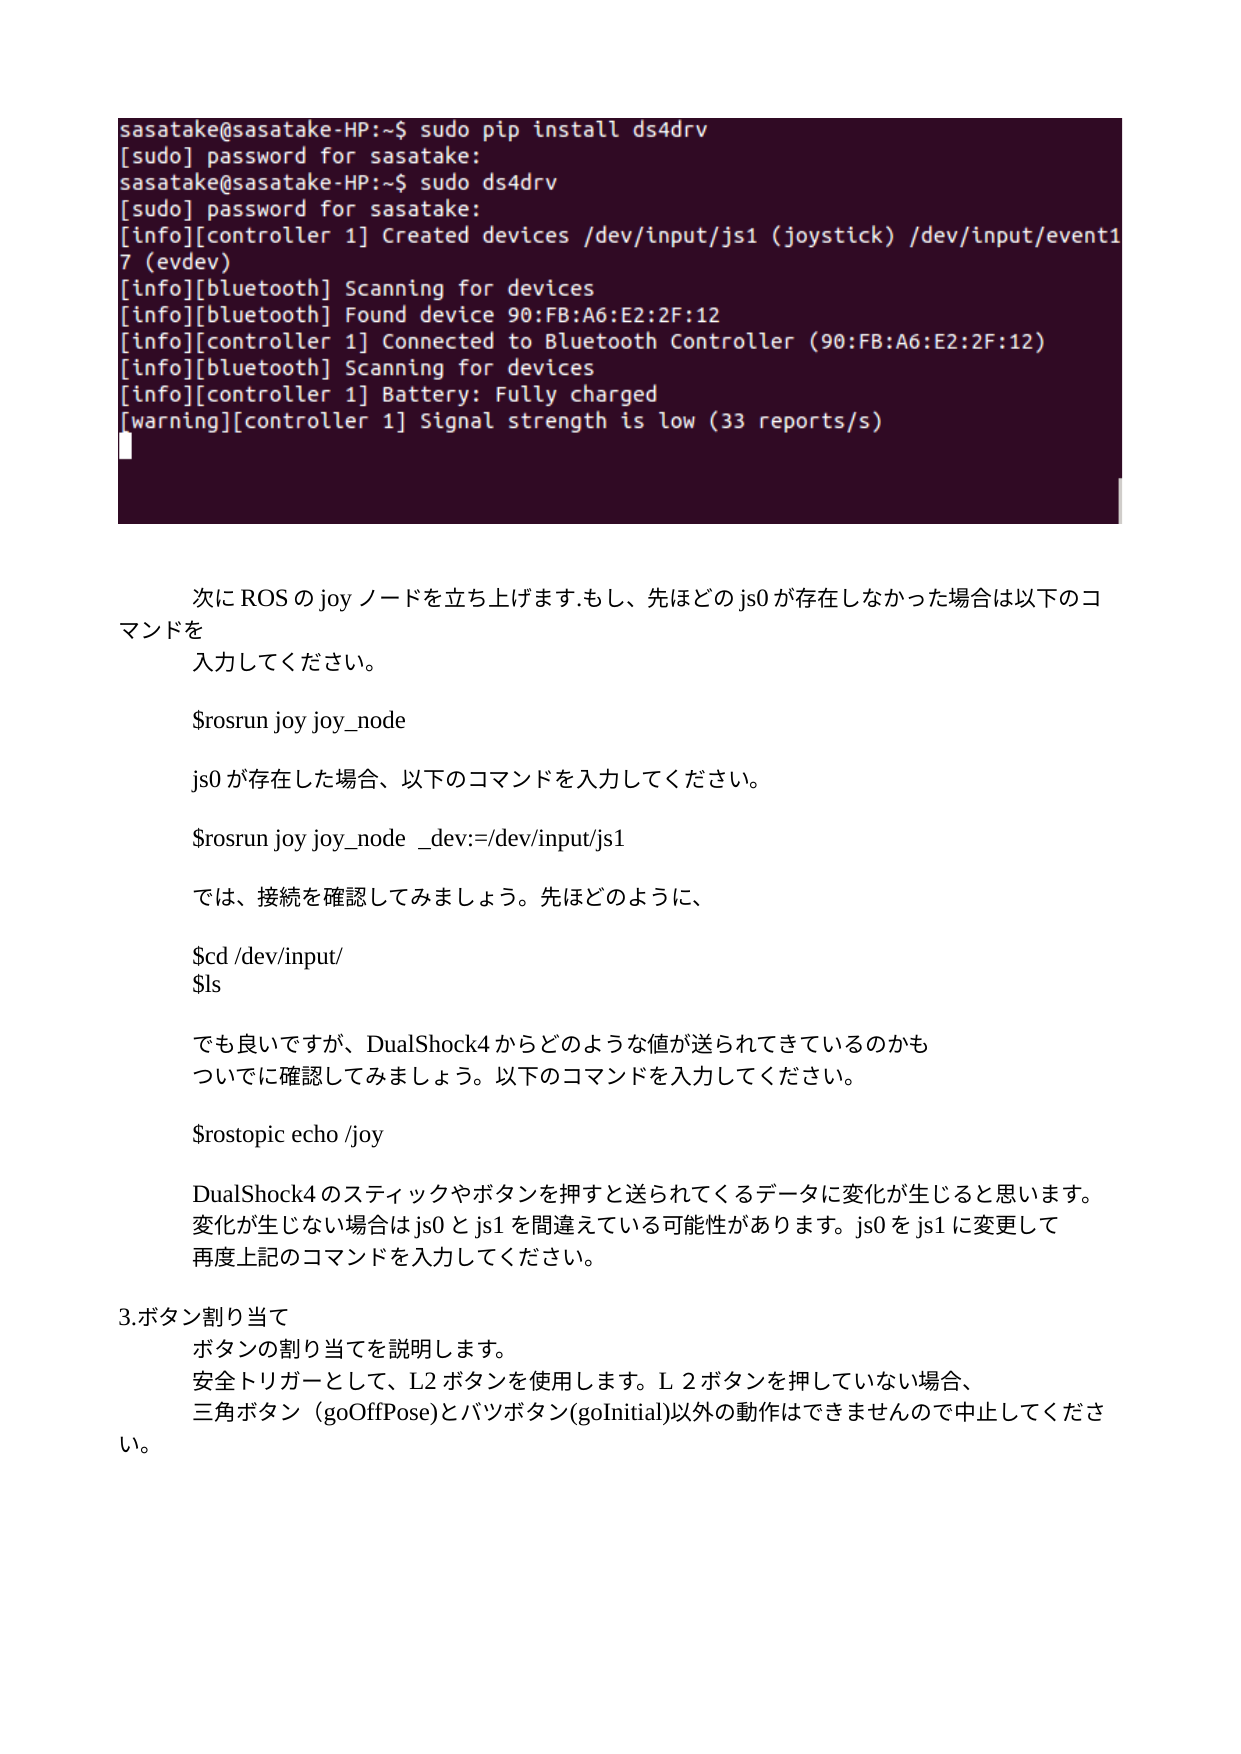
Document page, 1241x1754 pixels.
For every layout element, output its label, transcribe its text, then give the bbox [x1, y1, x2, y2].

picture [118, 118, 1123, 524]
text js0が存在した場合、以下のコマンドを入力してください。 [118, 762, 1122, 794]
text 変化が生じない場合はjs0とjs1を間違えている可能性があります。js0をjs1に変更して [118, 1208, 1122, 1240]
text では、接続を確認してみましょう。先ほどのように、 [118, 880, 1122, 912]
text でも良いですが、DualShock4からどのような値が送られてきているのかも [118, 1027, 1122, 1059]
text $rostopic echo /joy [118, 1119, 1122, 1148]
text DualShock4のスティックやボタンを押すと送られてくるデータに変化が生じると思います。 [118, 1177, 1122, 1208]
text $cd /dev/input/ [118, 941, 1122, 969]
text ボタンの割り当てを説明します。 [118, 1332, 1122, 1364]
text $ls [118, 969, 1122, 998]
text $rosrun joy joy_node _dev:=/dev/input/js1 [118, 823, 1122, 852]
text 再度上記のコマンドを入力してください。 [118, 1240, 1122, 1272]
text 3.ボタン割り当て [118, 1300, 1122, 1332]
text 入力してください。 [118, 644, 1122, 676]
text ついでに確認してみましょう。以下のコマンドを入力してください。 [118, 1059, 1122, 1090]
text 三角ボタン（goOffPose)とバツボタン(goInitial)以外の動作はできませんので中止してください。 [118, 1395, 1122, 1459]
text 安全トリガーとして、L2ボタンを使用します。L２ボタンを押していない場合、 [118, 1364, 1122, 1395]
text $rosrun joy joy_node [118, 705, 1122, 734]
text 次にROSのjoyノードを立ち上げます.もし、先ほどのjs0が存在しなかった場合は以下のコマンドを [118, 581, 1122, 644]
